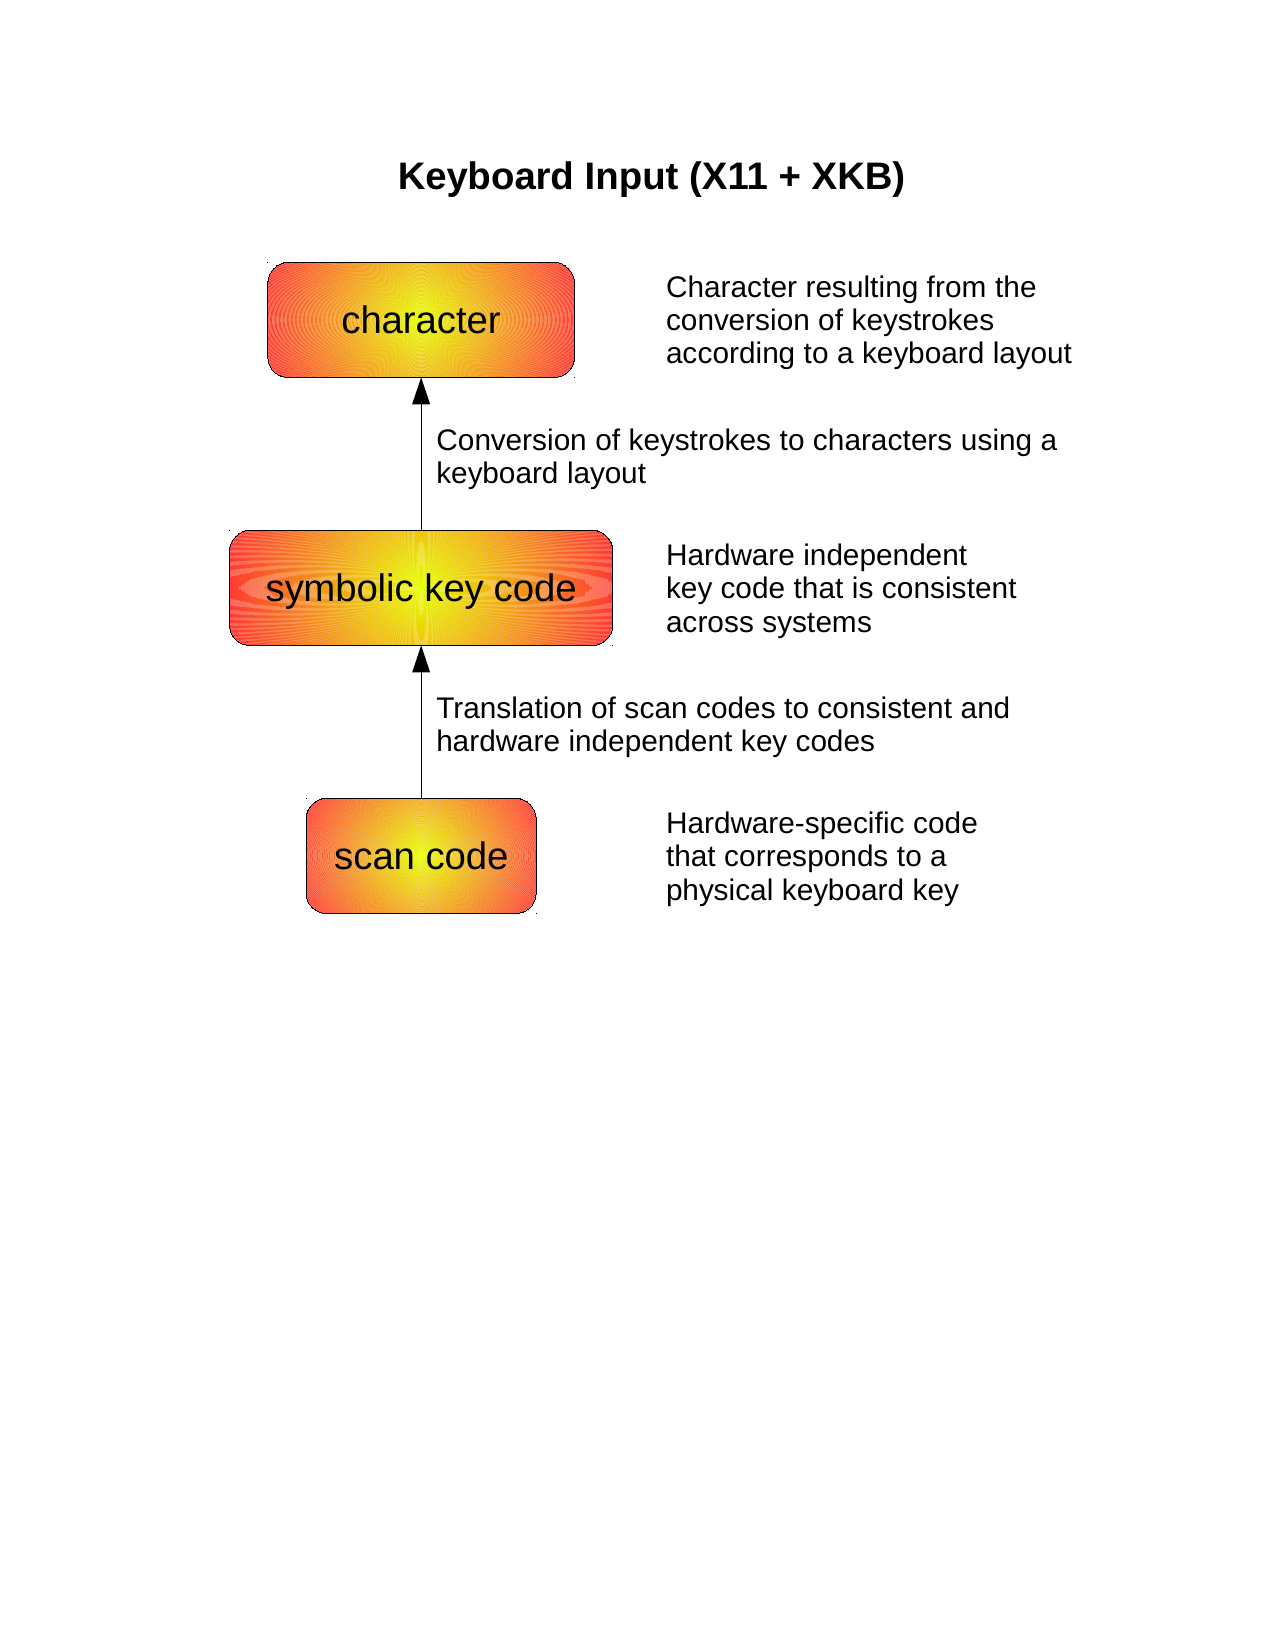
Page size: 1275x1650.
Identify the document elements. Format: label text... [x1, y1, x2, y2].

text By [321, 871, 348, 913]
text By [518, 850, 523, 862]
text [519, 867, 537, 914]
text [311, 799, 336, 834]
text [310, 876, 336, 913]
text [506, 799, 532, 846]
text [506, 892, 528, 913]
text [596, 578, 612, 598]
text By [263, 574, 278, 599]
text By [564, 572, 579, 578]
text By [319, 847, 323, 868]
text [246, 577, 263, 598]
text [519, 799, 537, 839]
text [307, 877, 324, 913]
text [579, 574, 596, 602]
text By [320, 799, 348, 845]
text By [564, 598, 579, 604]
text By [495, 799, 522, 845]
text [307, 799, 323, 836]
text By [495, 870, 522, 913]
